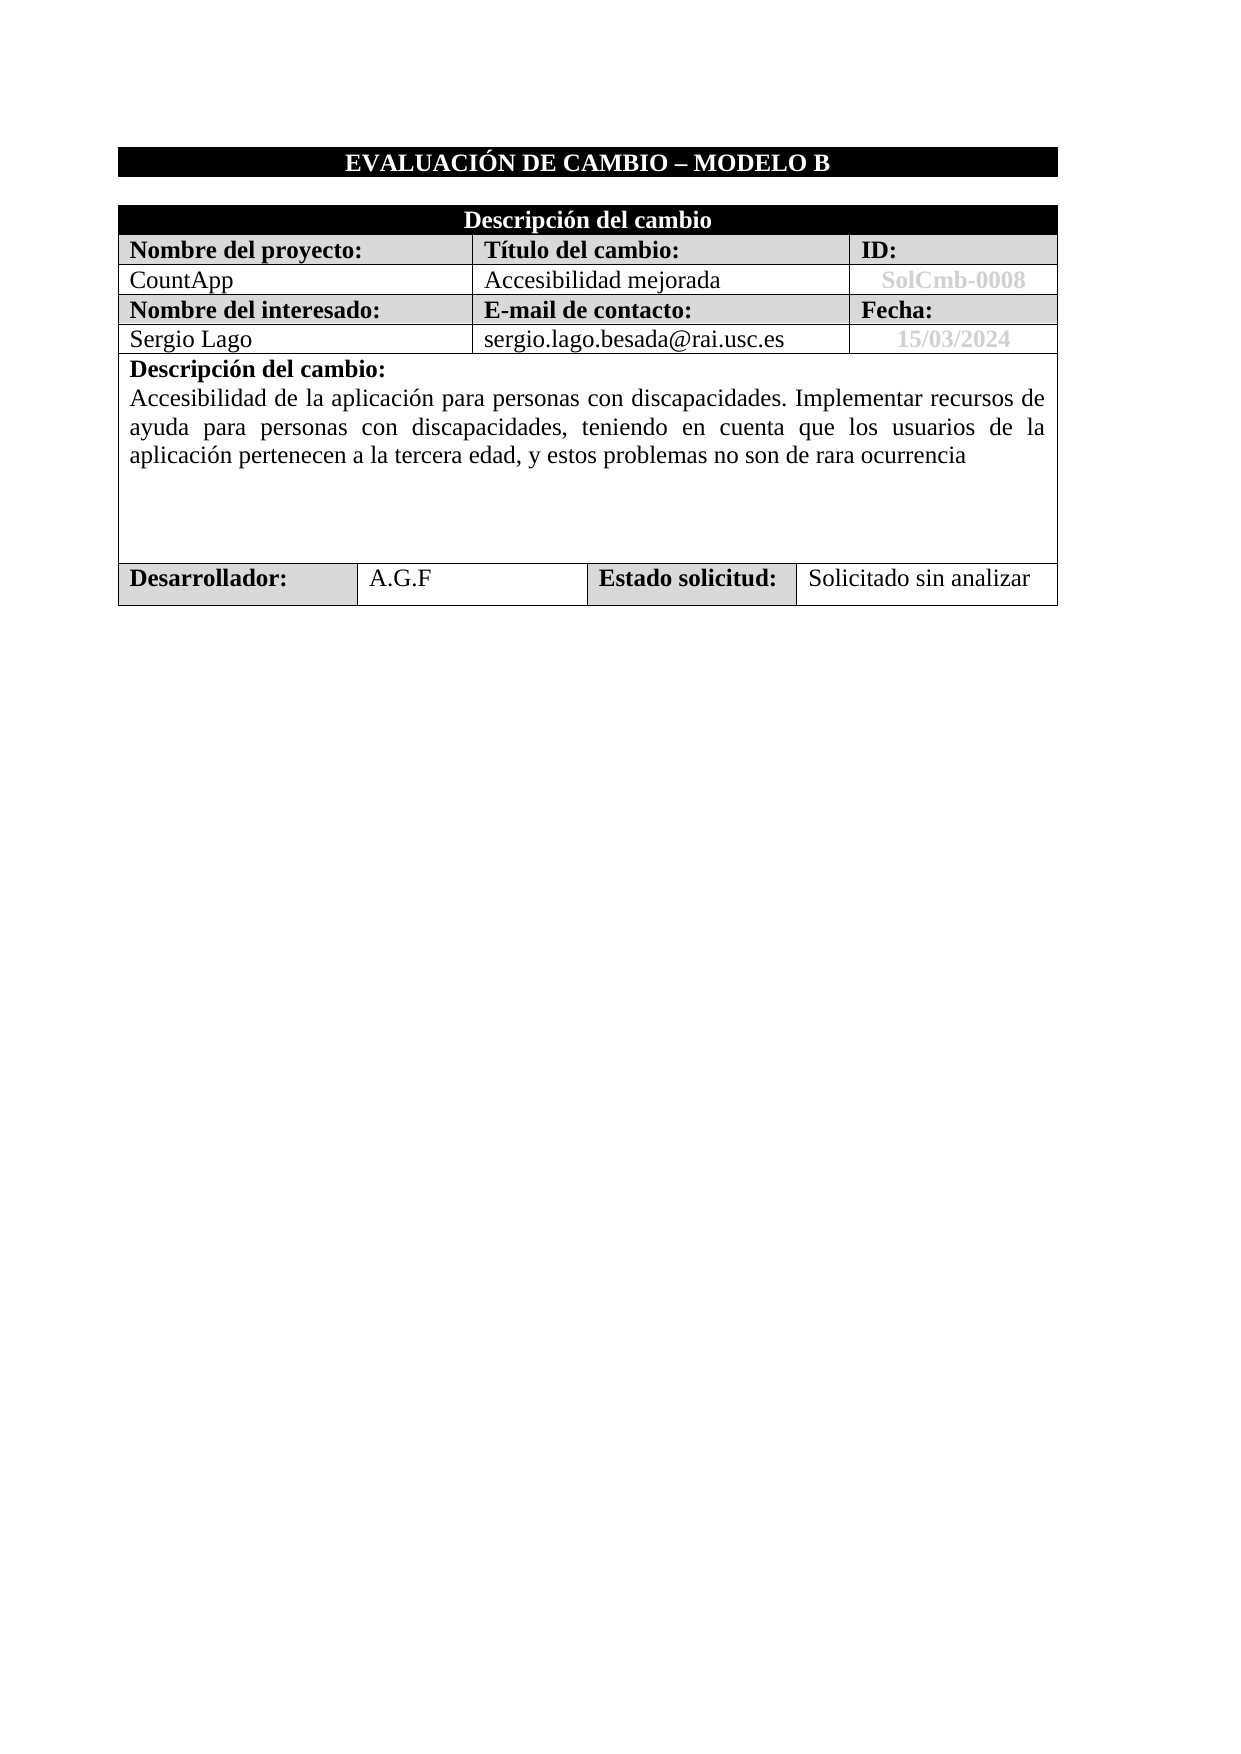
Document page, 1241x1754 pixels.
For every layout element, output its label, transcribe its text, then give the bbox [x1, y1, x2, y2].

table_cell E-mail de contacto: [473, 295, 849, 323]
table_cell Título del cambio: [473, 235, 849, 264]
table_cell ID: [850, 235, 1057, 264]
table_cell Solicitado sin analizar [797, 564, 1057, 605]
table_cell Descripción del cambio: Accesibilidad de la aplicación para personas con discapacidades. Implementar recursos de ayuda para personas con discapacidades, teniendo en cuenta que los usuarios de la aplicación pertenecen a la tercera edad, y estos problemas no son de rara ocurrencia [119, 354, 1057, 562]
table_cell sergio.lago.besada@rai.usc.es [473, 325, 849, 353]
table_cell [118, 177, 1057, 205]
table_cell Desarrollador: [119, 564, 357, 605]
table_cell SolCmb-0008 [850, 265, 1057, 294]
table_cell Sergio Lago [119, 325, 472, 353]
table_cell 15/03/2024 [850, 325, 1057, 353]
table_cell A.G.F [358, 564, 587, 605]
table_cell Estado solicitud: [588, 564, 796, 605]
table_cell Nombre del proyecto: [119, 235, 472, 264]
table_cell Accesibilidad mejorada [473, 265, 849, 294]
table_cell Nombre del interesado: [119, 295, 472, 323]
table_header EVALUACIÓN DE CAMBIO – MODELO B [119, 148, 1057, 177]
table_cell CountApp [119, 265, 472, 294]
table_cell Fecha: [850, 295, 1057, 323]
table_cell Descripción del cambio [119, 205, 1057, 234]
